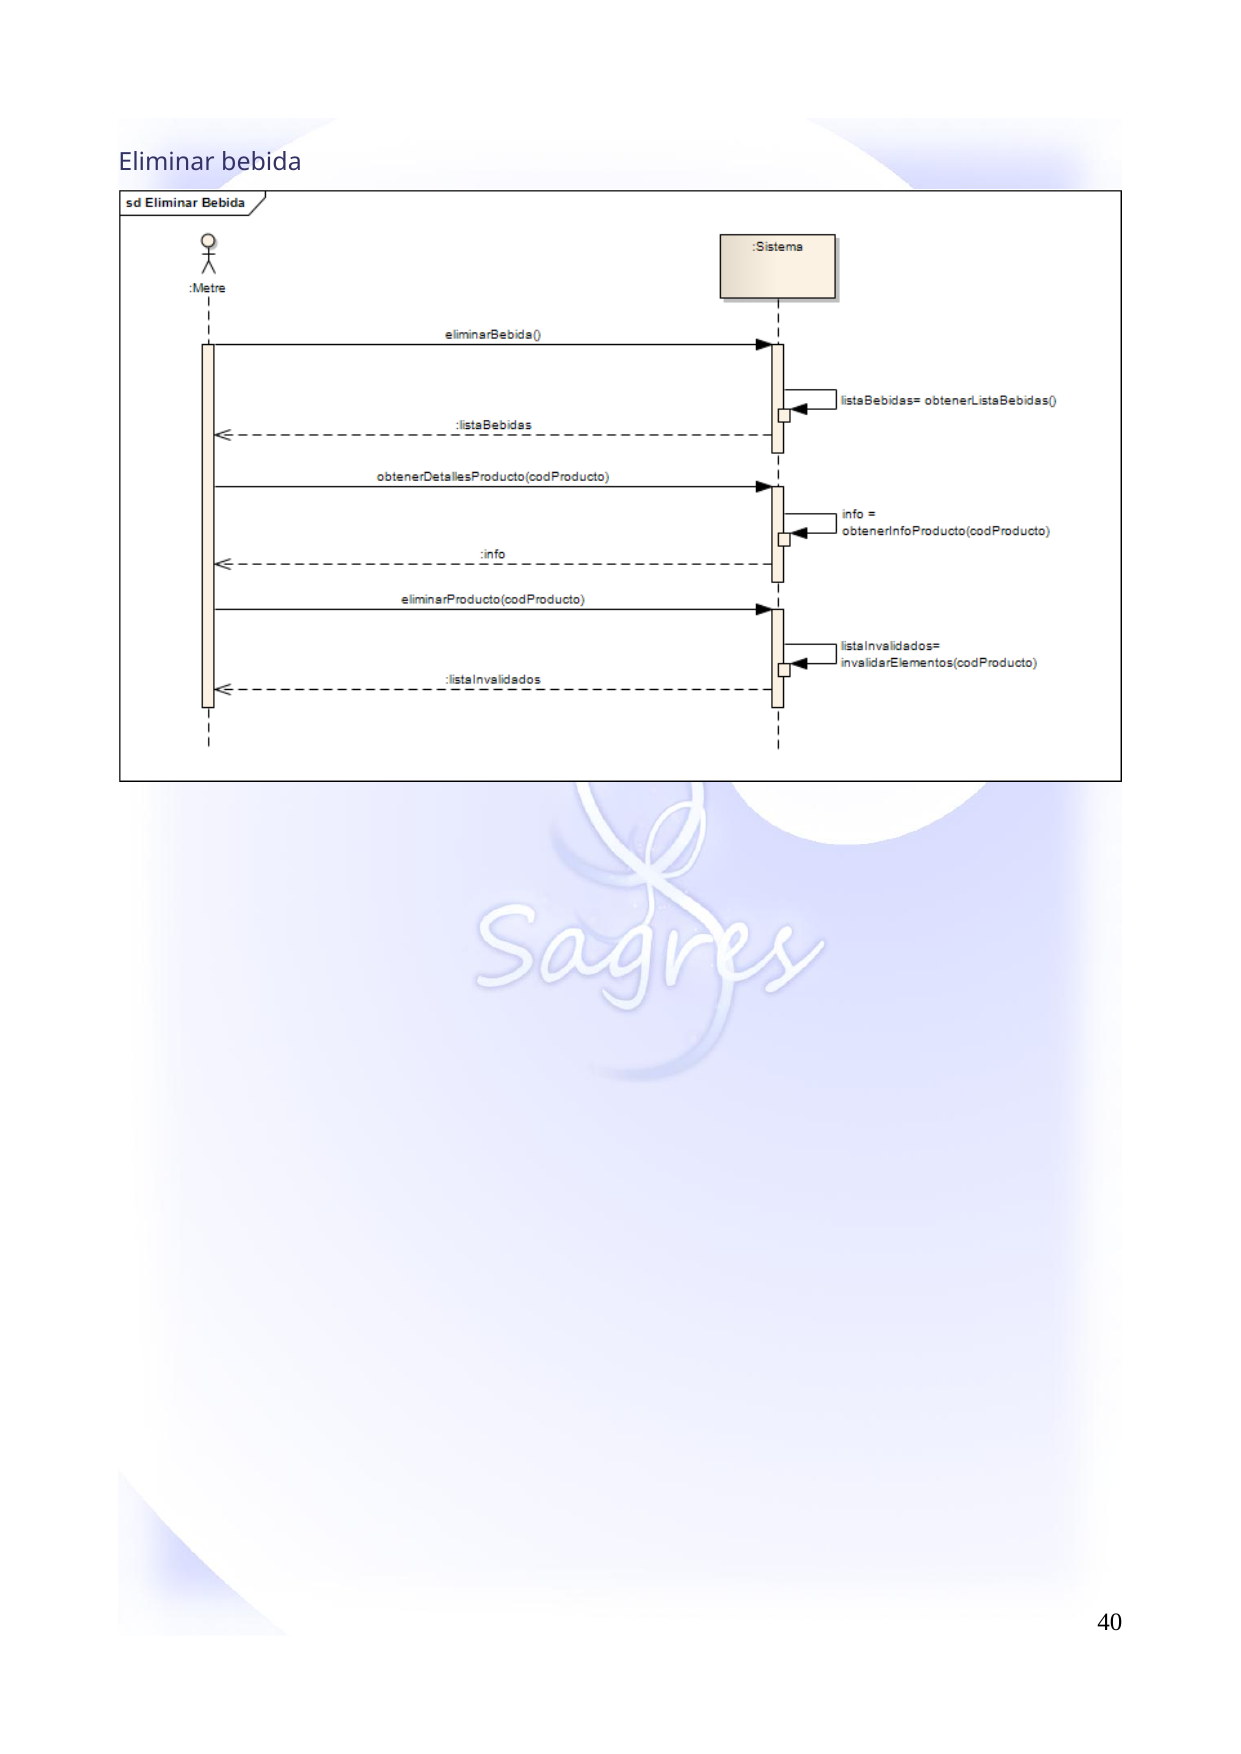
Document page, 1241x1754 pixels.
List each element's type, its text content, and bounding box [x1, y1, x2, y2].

subtitle Eliminar bebida [118, 143, 1122, 177]
picture [118, 118, 1122, 143]
picture [118, 177, 1122, 1636]
